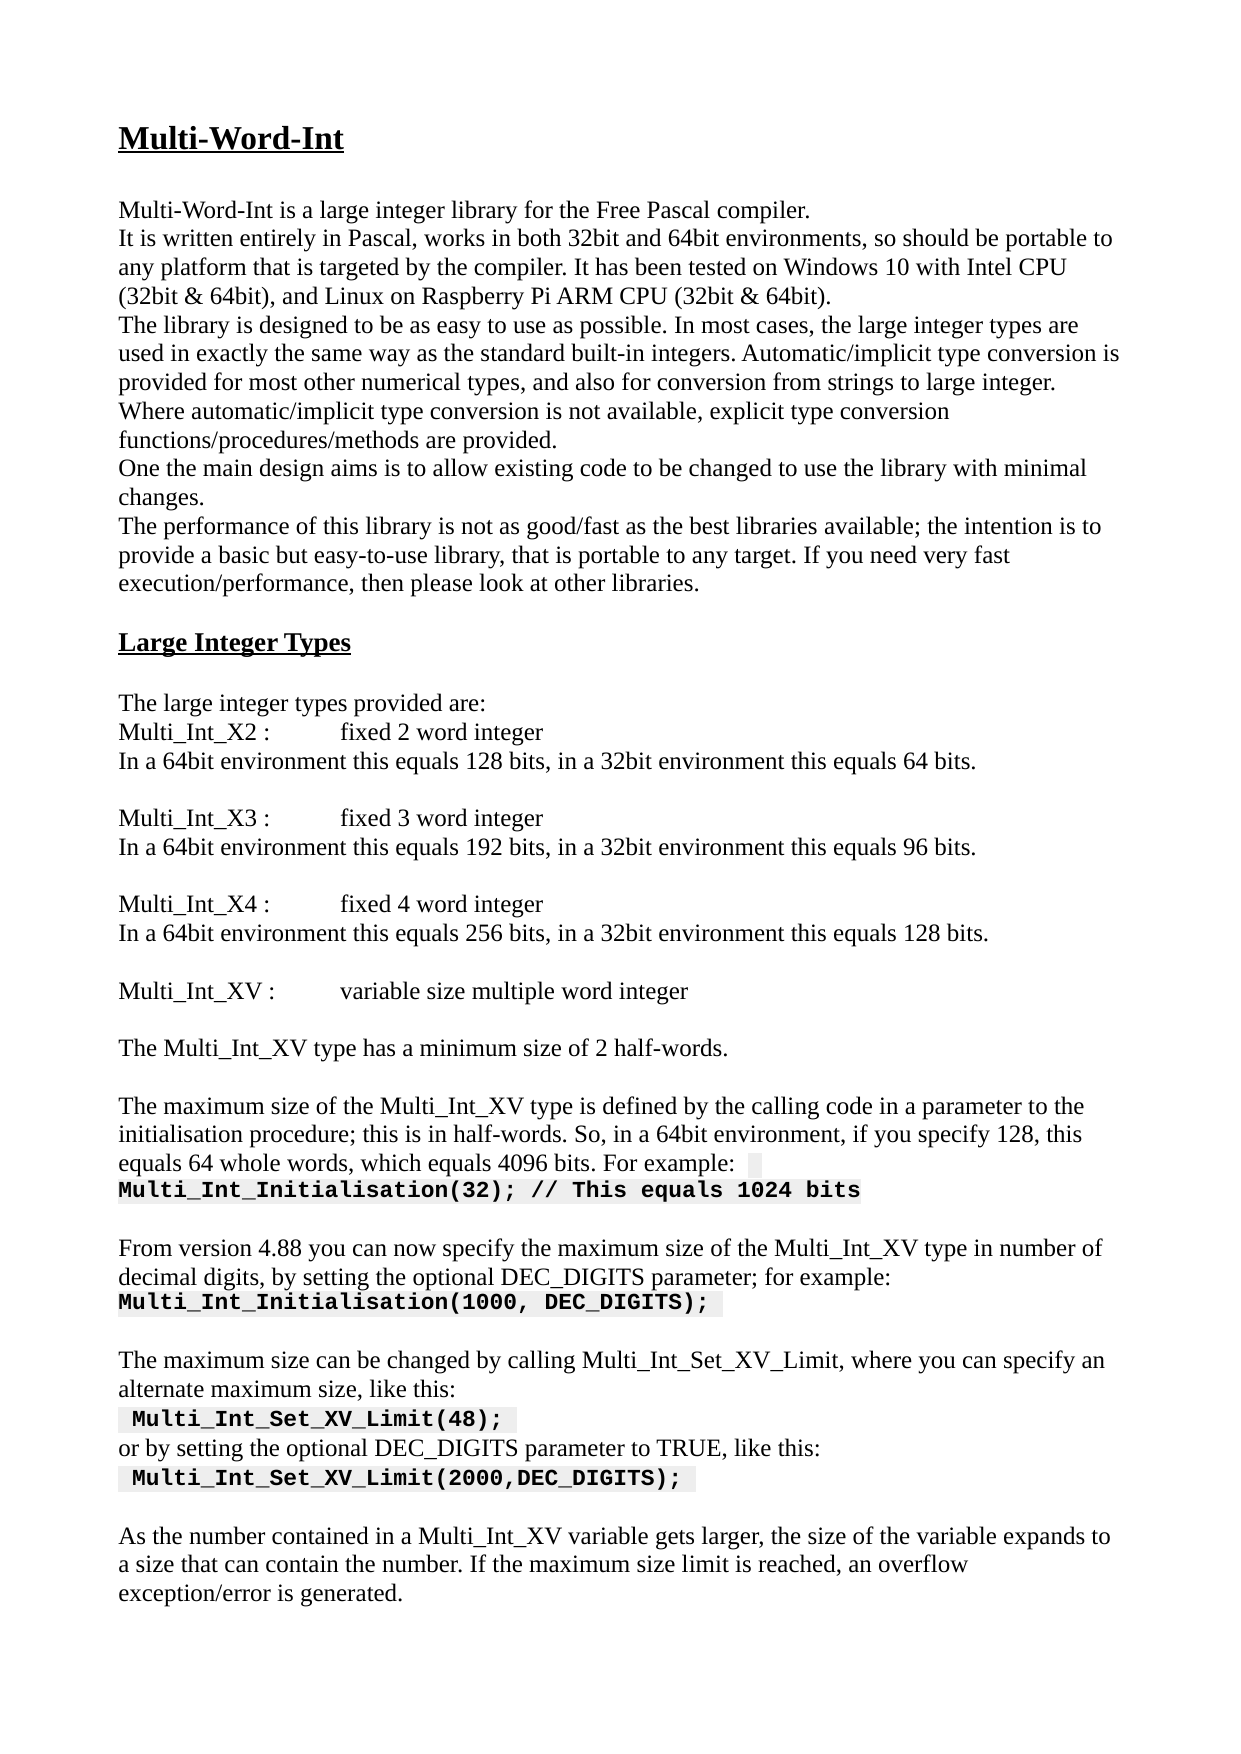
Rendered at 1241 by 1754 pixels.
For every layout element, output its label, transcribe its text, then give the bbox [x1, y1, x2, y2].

text The maximum size of the Multi_Int_XV type is defined by the calling code in a parameter to the initialisation procedure; this is in half-words. So, in a 64bit environment, if you specify 128, this equals 64 whole words, which equals 4096 bits. For example: Multi_Int_Initialisation(32); // This equals 1024 bits [118, 1091, 1122, 1204]
text Multi_Int_Set_XV_Limit(2000,DEC_DIGITS); [118, 1462, 1122, 1492]
text or by setting the optional DEC_DIGITS parameter to TRUE, like this: [118, 1433, 1122, 1462]
text The library is designed to be as easy to use as possible. In most cases, the large integer types are used in exactly the same way as the standard built-in integers. Automatic/implicit type conversion is provided for most other numerical types, and also for conversion from strings to large integer. Where automatic/implicit type conversion is not available, explicit type conversion functions/procedures/methods are provided. [118, 310, 1122, 453]
text Multi_Int_X4 : fixed 4 word integer [118, 889, 1122, 918]
text The large integer types provided are: [118, 688, 1122, 717]
text Multi_Int_X2 : fixed 2 word integer [118, 717, 1122, 746]
text In a 64bit environment this equals 192 bits, in a 32bit environment this equals 96 bits. [118, 832, 1122, 861]
text The maximum size can be changed by calling Multi_Int_Set_XV_Limit, where you can specify an alternate maximum size, like this: [118, 1345, 1122, 1403]
text The performance of this library is not as good/fast as the best libraries available; the intention is to provide a basic but easy-to-use library, that is portable to any target. If you need very fast execution/performance, then please look at other libraries. [118, 511, 1122, 597]
text From version 4.88 you can now specify the maximum size of the Multi_Int_XV type in number of decimal digits, by setting the optional DEC_DIGITS parameter; for example: [118, 1233, 1122, 1291]
text In a 64bit environment this equals 256 bits, in a 32bit environment this equals 128 bits. [118, 918, 1122, 947]
text Multi_Int_Initialisation(1000, DEC_DIGITS); [118, 1291, 1122, 1317]
text Multi_Int_XV : variable size multiple word integer [118, 976, 1122, 1004]
text Multi-Word-Int [118, 118, 1122, 156]
text One the main design aims is to allow existing code to be changed to use the library with minimal changes. [118, 453, 1122, 511]
text In a 64bit environment this equals 128 bits, in a 32bit environment this equals 64 bits. [118, 746, 1122, 774]
text It is written entirely in Pascal, works in both 32bit and 64bit environments, so should be portable to any platform that is targeted by the compiler. It has been tested on Windows 10 with Intel CPU (32bit & 64bit), and Linux on Raspberry Pi ARM CPU (32bit & 64bit). [118, 223, 1122, 310]
text Multi_Int_Set_XV_Limit(48); [118, 1403, 1122, 1433]
text Multi_Int_X3 : fixed 3 word integer [118, 803, 1122, 832]
text The Multi_Int_XV type has a minimum size of 2 half-words. [118, 1033, 1122, 1062]
text Large Integer Types [118, 626, 1122, 657]
text Multi-Word-Int is a large integer library for the Free Pascal compiler. [118, 195, 1122, 223]
text As the number contained in a Multi_Int_XV variable gets larger, the size of the variable expands to a size that can contain the number. If the maximum size limit is reached, an overflow exception/error is generated. [118, 1521, 1122, 1607]
